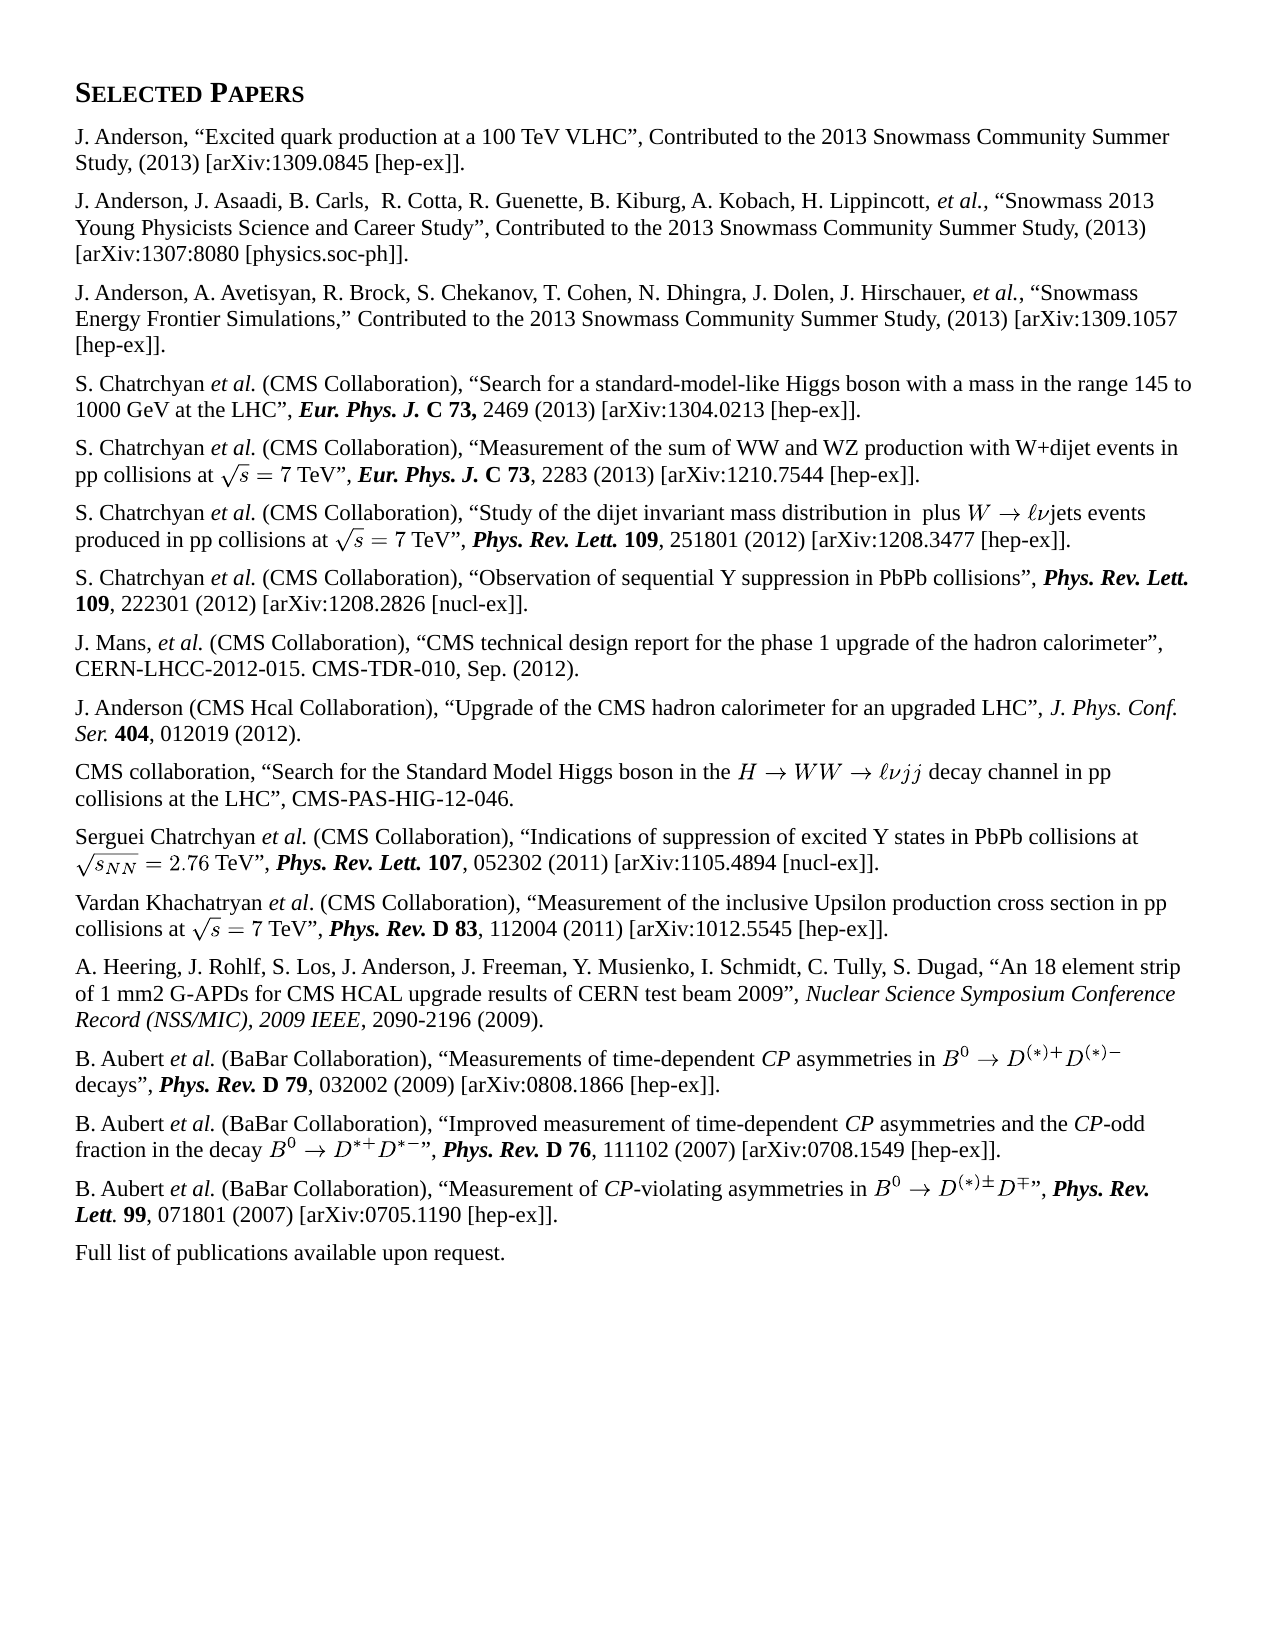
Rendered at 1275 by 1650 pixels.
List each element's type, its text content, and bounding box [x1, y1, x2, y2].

text S. Chatrchyan et al. (CMS Collaboration), “Measurement of the sum of WW and WZ production with W+dijet events in pp collisions at TeV”, Eur. Phys. J. C 73, 2283 (2013) [arXiv:1210.7544 [hep-ex]]. [75, 434, 1200, 487]
text J. Anderson, J. Asaadi, B. Carls, R. Cotta, R. Guenette, B. Kiburg, A. Kobach, H. Lippincott, et al., “Snowmass 2013 Young Physicists Science and Career Study”, Contributed to the 2013 Snowmass Community Summer Study, (2013) [arXiv:1307:8080 [physics.soc-ph]]. [75, 188, 1200, 267]
text Full list of publications available upon request. [75, 1239, 1200, 1266]
text J. Mans, et al. (CMS Collaboration), “CMS technical design report for the phase 1 upgrade of the hadron calorimeter”, CERN-LHCC-2012-015. CMS-TDR-010, Sep. (2012). [75, 629, 1200, 682]
text J. Anderson, “Excited quark production at a 100 TeV VLHC”, Contributed to the 2013 Snowmass Community Summer Study, (2013) [arXiv:1309.0845 [hep-ex]]. [75, 123, 1200, 176]
text B. Aubert et al. (BaBar Collaboration), “Measurement of CP-violating asymmetries in ”, Phys. Rev. Lett. 99, 071801 (2007) [arXiv:0705.1190 [hep-ex]]. [75, 1174, 1200, 1227]
text S. Chatrchyan et al. (CMS Collaboration), “Study of the dijet invariant mass distribution in plus jets events produced in pp collisions at TeV”, Phys. Rev. Lett. 109, 251801 (2012) [arXiv:1208.3477 [hep-ex]]. [75, 499, 1200, 552]
text Serguei Chatrchyan et al. (CMS Collaboration), “Indications of suppression of excited Υ states in PbPb collisions at TeV”, Phys. Rev. Lett. 107, 052302 (2011) [arXiv:1105.4894 [nucl-ex]]. [75, 823, 1200, 877]
text Selected Papers [75, 75, 1200, 108]
text J. Anderson, A. Avetisyan, R. Brock, S. Chekanov, T. Cohen, N. Dhingra, J. Dolen, J. Hirschauer, et al., “Snowmass Energy Frontier Simulations,” Contributed to the 2013 Snowmass Community Summer Study, (2013) [arXiv:1309.1057 [hep-ex]]. [75, 279, 1200, 358]
text B. Aubert et al. (BaBar Collaboration), “Measurements of time-dependent CP asymmetries in decays”, Phys. Rev. D 79, 032002 (2009) [arXiv:0808.1866 [hep-ex]]. [75, 1044, 1200, 1098]
text S. Chatrchyan et al. (CMS Collaboration), “Observation of sequential Υ suppression in PbPb collisions”, Phys. Rev. Lett. 109, 222301 (2012) [arXiv:1208.2826 [nucl-ex]]. [75, 564, 1200, 617]
text J. Anderson (CMS Hcal Collaboration), “Upgrade of the CMS hadron calorimeter for an upgraded LHC”, J. Phys. Conf. Ser. 404, 012019 (2012). [75, 693, 1200, 746]
text S. Chatrchyan et al. (CMS Collaboration), “Search for a standard-model-like Higgs boson with a mass in the range 145 to 1000 GeV at the LHC”, Eur. Phys. J. C 73, 2469 (2013) [arXiv:1304.0213 [hep-ex]]. [75, 370, 1200, 422]
text B. Aubert et al. (BaBar Collaboration), “Improved measurement of time-dependent CP asymmetries and the CP-odd fraction in the decay ”, Phys. Rev. D 76, 111102 (2007) [arXiv:0708.1549 [hep-ex]]. [75, 1109, 1200, 1162]
text Vardan Khachatryan et al. (CMS Collaboration), “Measurement of the inclusive Upsilon production cross section in pp collisions at TeV”, Phys. Rev. D 83, 112004 (2011) [arXiv:1012.5545 [hep-ex]]. [75, 889, 1200, 941]
text A. Heering, J. Rohlf, S. Los, J. Anderson, J. Freeman, Y. Musienko, I. Schmidt, C. Tully, S. Dugad, “An 18 element strip of 1 mm2 G-APDs for CMS HCAL upgrade results of CERN test beam 2009”, Nuclear Science Symposium Conference Record (NSS/MIC), 2009 IEEE, 2090-2196 (2009). [75, 953, 1200, 1032]
text CMS collaboration, “Search for the Standard Model Higgs boson in the decay channel in pp collisions at the LHC”, CMS-PAS-HIG-12-046. [75, 758, 1200, 811]
